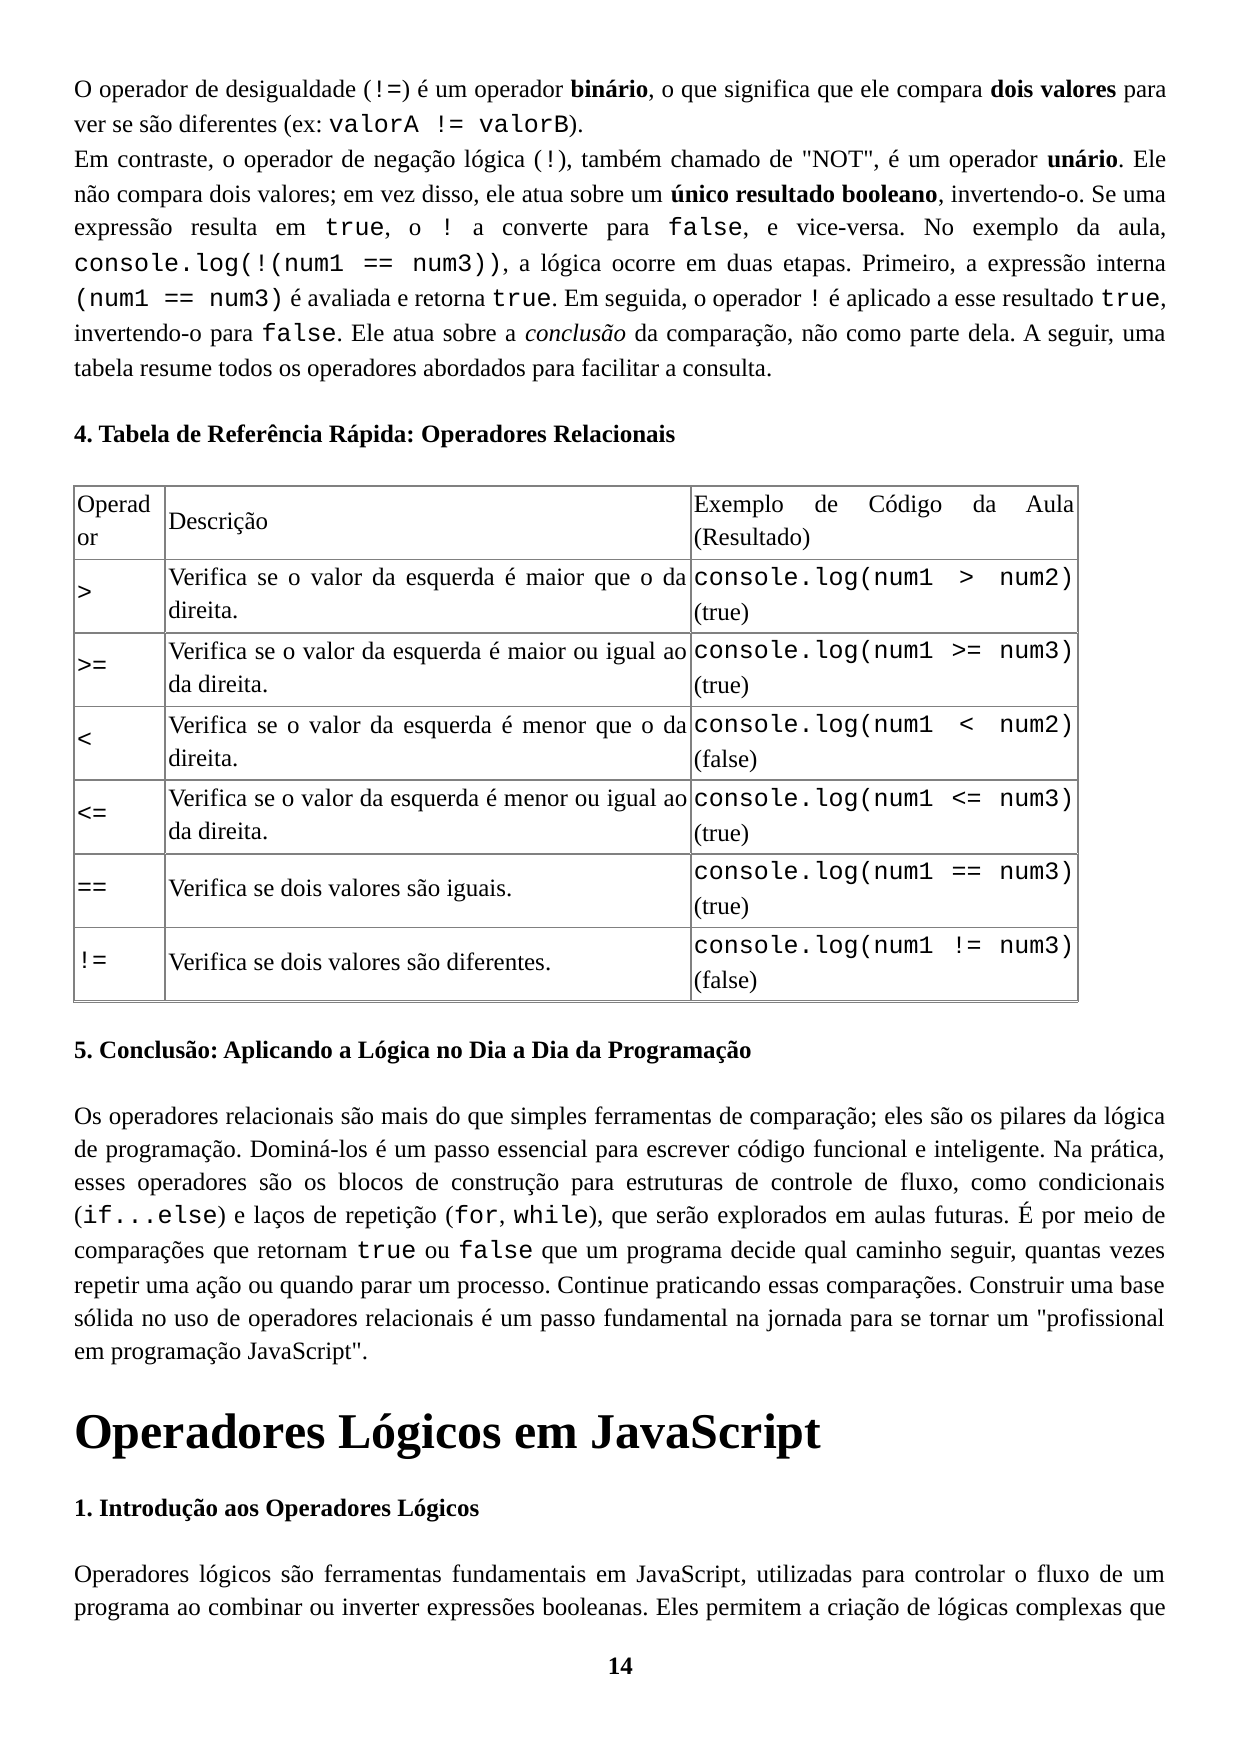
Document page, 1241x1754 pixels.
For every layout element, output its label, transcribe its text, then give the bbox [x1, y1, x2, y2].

text O operador de desigualdade (!=) é um operador binário, o que significa que ele compara dois valores para ver se são diferentes (ex: valorA != valorB). [74, 74, 1166, 140]
table_cell > [75, 560, 164, 632]
table_cell console.log(num1 <= num3) (true) [692, 781, 1077, 853]
text Operadores lógicos são ferramentas fundamentais em JavaScript, utilizadas para controlar o fluxo de um programa ao combinar ou inverter expressões booleanas. Eles permitem a criação de lógicas complexas que [74, 1559, 1166, 1621]
table_cell == [75, 855, 164, 927]
table_cell >= [75, 634, 164, 706]
table_cell Verifica se o valor da esquerda é maior que o da direita. [166, 560, 690, 632]
table_header Operador [75, 487, 164, 558]
text Os operadores relacionais são mais do que simples ferramentas de comparação; eles são os pilares da lógica de programação. Dominá-los é um passo essencial para escrever código funcional e inteligente. Na prática, esses operadores são os blocos de construção para estruturas de controle de fluxo, como condicionais (if...else) e laços de repetição (for, while), que serão explorados em aulas futuras. É por meio de comparações que retornam true ou false que um programa decide qual caminho seguir, quantas vezes repetir uma ação ou quando parar um processo. Continue praticando essas comparações. Construir uma base sólida no uso de operadores relacionais é um passo fundamental na jornada para se tornar um "profissional em programação JavaScript". [74, 1101, 1166, 1365]
table_cell Verifica se o valor da esquerda é menor que o da direita. [166, 707, 690, 779]
table_cell console.log(num1 > num2) (true) [692, 560, 1077, 632]
table_cell console.log(num1 != num3) (false) [692, 928, 1077, 1000]
table_cell console.log(num1 == num3) (true) [692, 855, 1077, 927]
table_cell != [75, 928, 164, 1000]
table_cell Verifica se dois valores são diferentes. [166, 928, 690, 1000]
text Em contraste, o operador de negação lógica (!), também chamado de "NOT", é um operador unário. Ele não compara dois valores; em vez disso, ele atua sobre um único resultado booleano, invertendo-o. Se uma expressão resulta em true, o ! a converte para false, e vice-versa. No exemplo da aula, console.log(!(num1 == num3)), a lógica ocorre em duas etapas. Primeiro, a expressão interna (num1 == num3) é avaliada e retorna true. Em seguida, o operador ! é aplicado a esse resultado true, invertendo-o para false. Ele atua sobre a conclusão da comparação, não como parte dela. A seguir, uma tabela resume todos os operadores abordados para facilitar a consulta. [74, 144, 1166, 382]
table_cell console.log(num1 < num2) (false) [692, 707, 1077, 779]
table_header Exemplo de Código da Aula (Resultado) [692, 487, 1077, 558]
subtitle 5. Conclusão: Aplicando a Lógica no Dia a Dia da Programação [74, 1035, 1166, 1064]
table_cell Verifica se dois valores são iguais. [166, 855, 690, 927]
table_header Descrição [166, 487, 690, 558]
table_cell < [75, 707, 164, 779]
subtitle 1. Introdução aos Operadores Lógicos [74, 1493, 1166, 1522]
table_cell Verifica se o valor da esquerda é maior ou igual ao da direita. [166, 634, 690, 706]
subtitle 4. Tabela de Referência Rápida: Operadores Relacionais [74, 419, 1166, 448]
table_cell <= [75, 781, 164, 853]
table_cell console.log(num1 >= num3) (true) [692, 634, 1077, 706]
table_cell Verifica se o valor da esquerda é menor ou igual ao da direita. [166, 781, 690, 853]
subtitle Operadores Lógicos em JavaScript [74, 1402, 1166, 1460]
